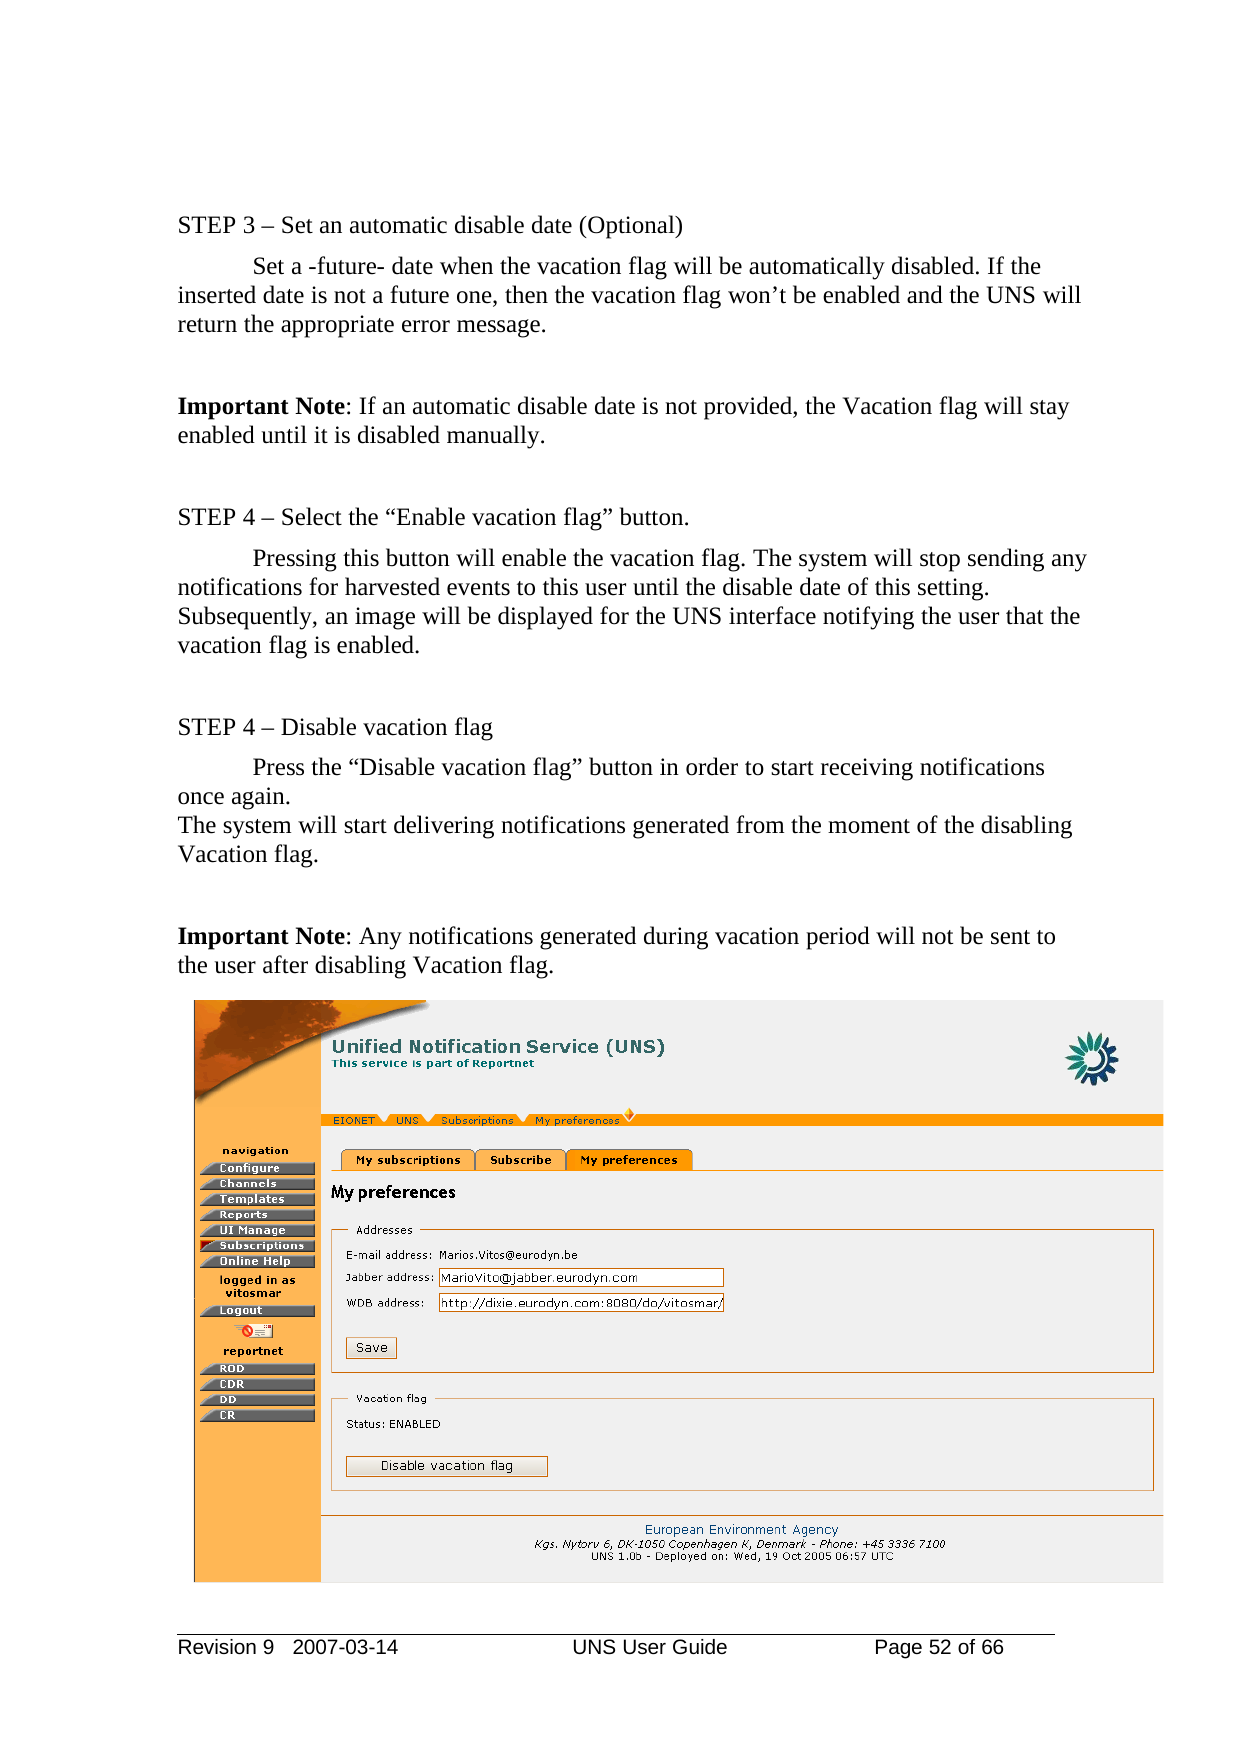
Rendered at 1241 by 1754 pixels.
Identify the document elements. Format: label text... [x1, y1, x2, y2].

text Set a -future- date when the vacation flag will be automatically disabled. If the inserted date is not a future one, then the vacation flag won’t be enabled and the UNS will return the appropriate error message. [177, 251, 1092, 338]
text STEP 4 – Disable vacation flag [177, 711, 1092, 740]
text STEP 3 – Set an automatic disable date (Optional) [177, 210, 1092, 239]
text Important Note: Any notifications generated during vacation period will not be sent to the user after disabling Vacation flag. [177, 921, 1092, 979]
text Press the “Disable vacation flag” button in order to start receiving notifications once again. The system will start delivering notifications generated from the moment of the disabling Vacation flag. [177, 752, 1092, 868]
text STEP 4 – Select the “Enable vacation flag” button. [177, 502, 1092, 531]
text Important Note: If an automatic disable date is not provided, the Vacation flag will stay enabled until it is disabled manually. [177, 391, 1092, 449]
text Pressing this button will enable the vacation flag. The system will stop sending any notifications for harvested events to this user until the disable date of this setting. Subsequently, an image will be displayed for the UNS interface notifying the user that the vacation flag is enabled. [177, 542, 1092, 659]
picture [193, 1000, 1164, 1583]
